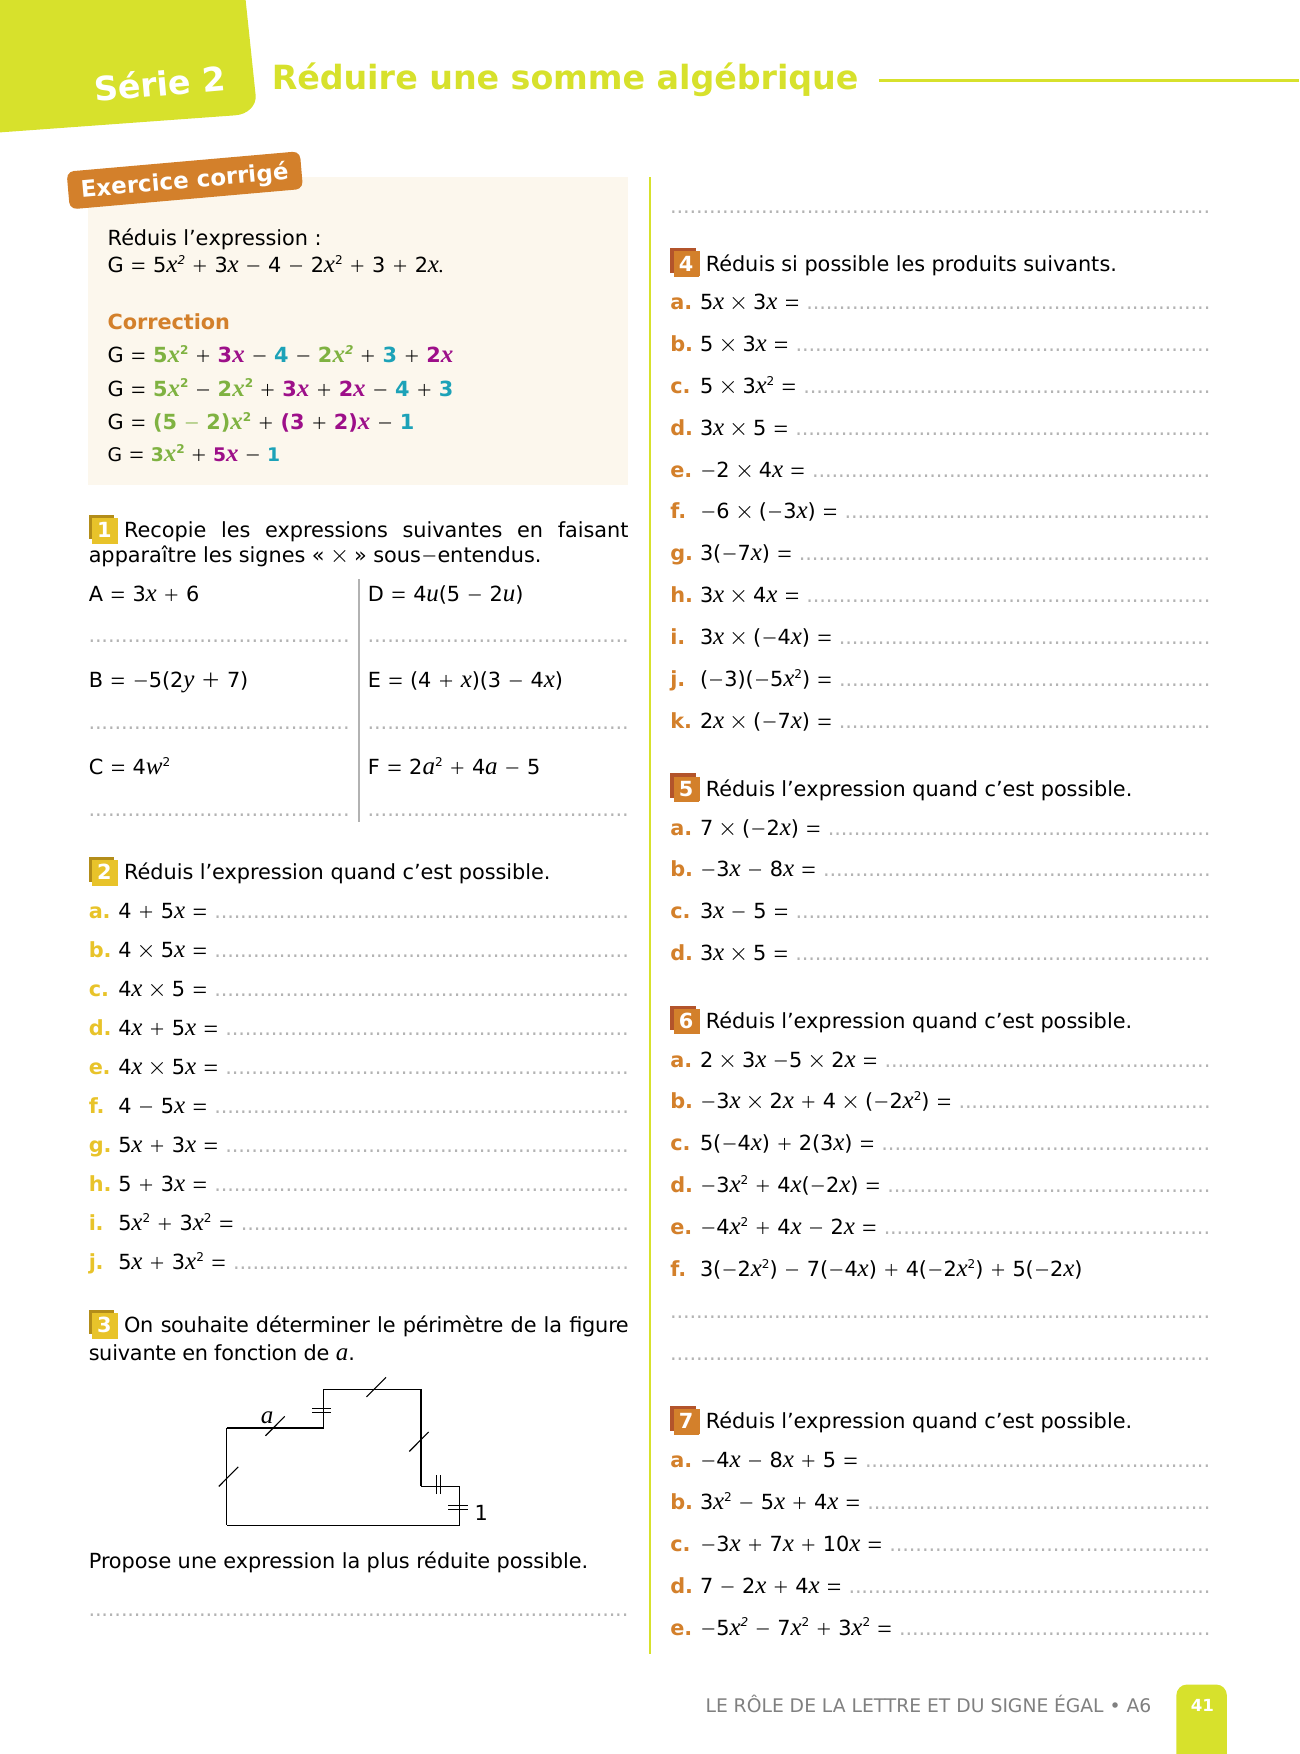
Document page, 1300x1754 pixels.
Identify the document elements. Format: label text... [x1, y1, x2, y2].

subtitle On souhaite déterminer le périmètre de la figure suivante en fonction de a. [88, 1310, 629, 1366]
list 4x × 5x  [88, 1041, 629, 1080]
list ─6 × (─3x)  [670, 485, 1211, 524]
list −4x − 8x  5  [670, 1434, 1211, 1473]
list 5 × 3x  [670, 318, 1211, 357]
text G  (5 ─ 2)x2  (3  2)x ─ 1 [107, 407, 609, 435]
text Correction [107, 310, 609, 334]
subtitle Réduis l’expression quand c’est possible. [114, 857, 629, 885]
list −5x2 − 7x2  3x2  [670, 1601, 1211, 1640]
subtitle Réduis l’expression quand c’est possible. [696, 773, 1211, 801]
text G  5x2 ─ 2x2  3x  2x ─ 4  3 [107, 374, 609, 401]
text Réduis l’expression : G  5x2  3x ─ 4 ─ 2x2  3  2x. [107, 226, 609, 278]
list 5x  3x  [88, 1119, 629, 1158]
list 4x  5x  [88, 1002, 629, 1041]
list 3(−2x2) − 7(−4x)  4(−2x2)  5(−2x) [670, 1243, 1211, 1282]
list 3x × (─4x)  [670, 611, 1211, 650]
subtitle Réduis l’expression quand c’est possible. [696, 1406, 1211, 1434]
list 7 − 2x  4x  [670, 1559, 1211, 1598]
list 2 × 3x −5 × 2x  [670, 1033, 1211, 1072]
text B  −5(2y  7) [88, 666, 350, 693]
list 3x2 − 5x  4x  [670, 1476, 1211, 1515]
text A  3x  6 [88, 579, 350, 607]
list 3x × 4x  [670, 569, 1211, 608]
text F  2a2  4a − 5 [368, 752, 629, 780]
list 5x  3x2  [88, 1236, 629, 1274]
list −3x  7x  10x  [670, 1518, 1211, 1557]
subtitle Recopie les expressions suivantes en faisant apparaître les signes « × » sous−entendus. [88, 515, 629, 567]
list 5x × 3x  [670, 276, 1211, 315]
list 3(─7x)  [670, 527, 1211, 566]
list 5  3x  [88, 1158, 629, 1197]
text Propose une expression la plus réduite possible. [88, 1549, 629, 1574]
list 2x × (−7x)  [670, 695, 1211, 734]
list ─2 × 4x  [670, 443, 1211, 482]
list −3x × 2x  4 × (−2x2)  [670, 1075, 1211, 1114]
list 5 × 3x2  [670, 360, 1211, 399]
subtitle Réduis l’expression quand c’est possible. [696, 1006, 1211, 1033]
list −3x2  4x(−2x)  [670, 1159, 1211, 1198]
list 5x2  3x2  [88, 1197, 629, 1236]
list −3x − 8x  [670, 843, 1211, 882]
text D  4u(5 − 2u) [368, 579, 629, 607]
list 3x × 5  [670, 927, 1211, 966]
text G  3x2  5x ─ 1 [107, 441, 609, 466]
list 4x × 5  [88, 963, 629, 1002]
list 4 × 5x  [88, 924, 629, 963]
list 3x × 5  [670, 402, 1211, 441]
list 7 × (−2x)  [670, 801, 1211, 840]
list −4x2  4x − 2x  [670, 1201, 1211, 1240]
text E  (4  x)(3 − 4x) [368, 666, 629, 693]
list 3x − 5  [670, 885, 1211, 924]
text G  5x2  3x ─ 4 ─ 2x2  3  2x [107, 340, 609, 368]
list 4  5x  [88, 885, 629, 924]
list 5(−4x)  2(3x)  [670, 1117, 1211, 1156]
list 4 − 5x  [88, 1080, 629, 1119]
text C  4w2 [88, 752, 350, 780]
list (─3)(─5x2)  [670, 653, 1211, 692]
subtitle Réduis si possible les produits suivants. [696, 248, 1211, 276]
